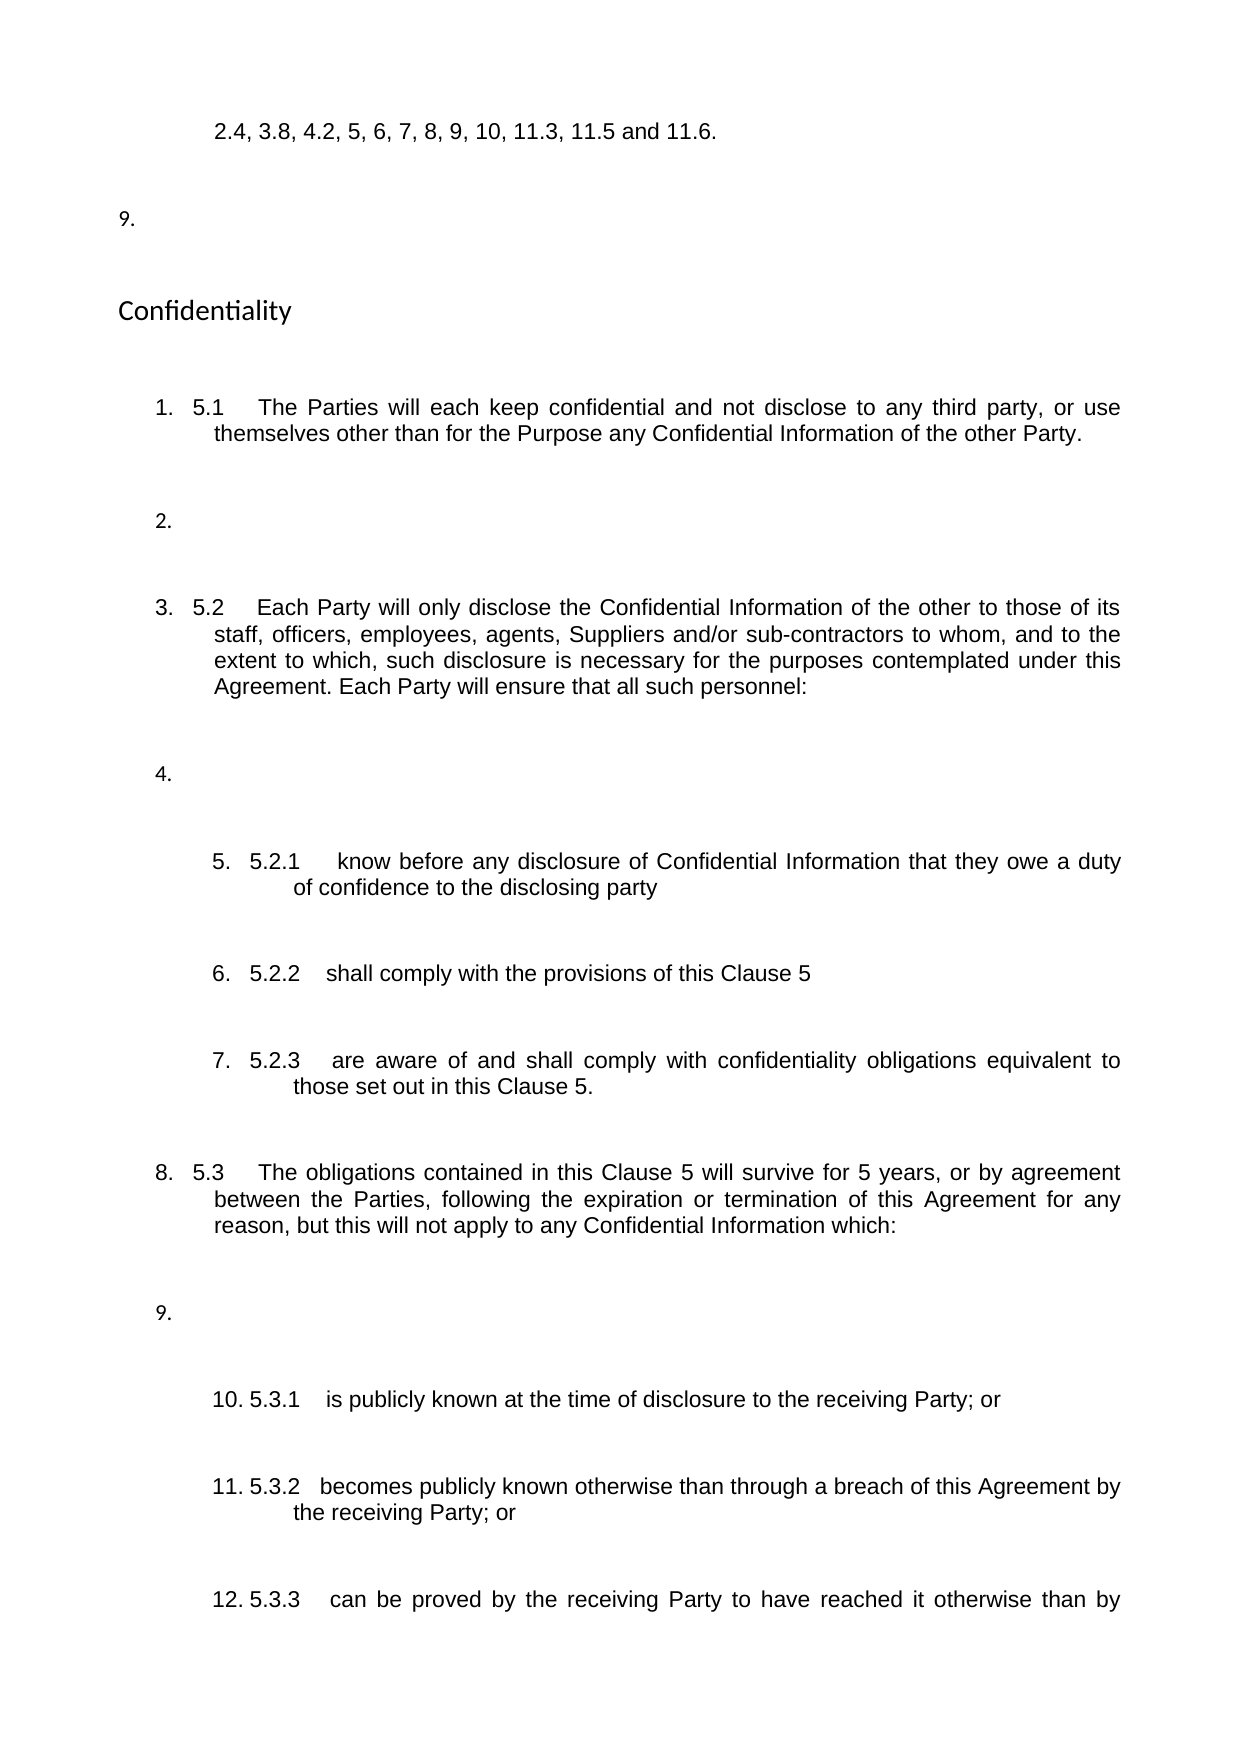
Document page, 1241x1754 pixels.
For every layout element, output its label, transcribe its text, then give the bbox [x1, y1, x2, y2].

list 2.4, 3.8, 4.2, 5, 6, 7, 8, 9, 10, 11.3, 11.5 and 11.6. [155, 118, 1122, 144]
list 5.3.2 becomes publicly known otherwise than through a breach of this Agreement by the receiving Party; or [212, 1473, 1122, 1526]
list 5.3.1 is publicly known at the time of disclosure to the receiving Party; or [212, 1386, 1122, 1413]
list 5.3.3 can be proved by the receiving Party to have reached it otherwise than by [212, 1586, 1122, 1612]
list 5.1 The Parties will each keep confidential and not disclose to any third party, or use themselves other than for the Purpose any Confidential Information of the other Party. [155, 393, 1122, 446]
list 5.2.3 are aware of and shall comply with confidentiality obligations equivalent to those set out in this Clause 5. [212, 1047, 1122, 1099]
list 5.2.1 know before any disclosure of Confidential Information that they owe a duty of confidence to the disclosing party [212, 848, 1122, 900]
text Confidentiality [118, 292, 1122, 328]
list 5.2.2 shall comply with the provisions of this Clause 5 [212, 960, 1122, 987]
list 5.3 The obligations contained in this Clause 5 will survive for 5 years, or by agreement between the Parties, following the expiration or termination of this Agreement for any reason, but this will not apply to any Confidential Information which: [155, 1159, 1122, 1238]
list 5.2 Each Party will only disclose the Confidential Information of the other to those of its staff, officers, employees, agents, Suppliers and/or sub-contractors to whom, and to the extent to which, such disclosure is necessary for the purposes contemplated under this Agreement. Each Party will ensure that all such personnel: [155, 594, 1122, 699]
